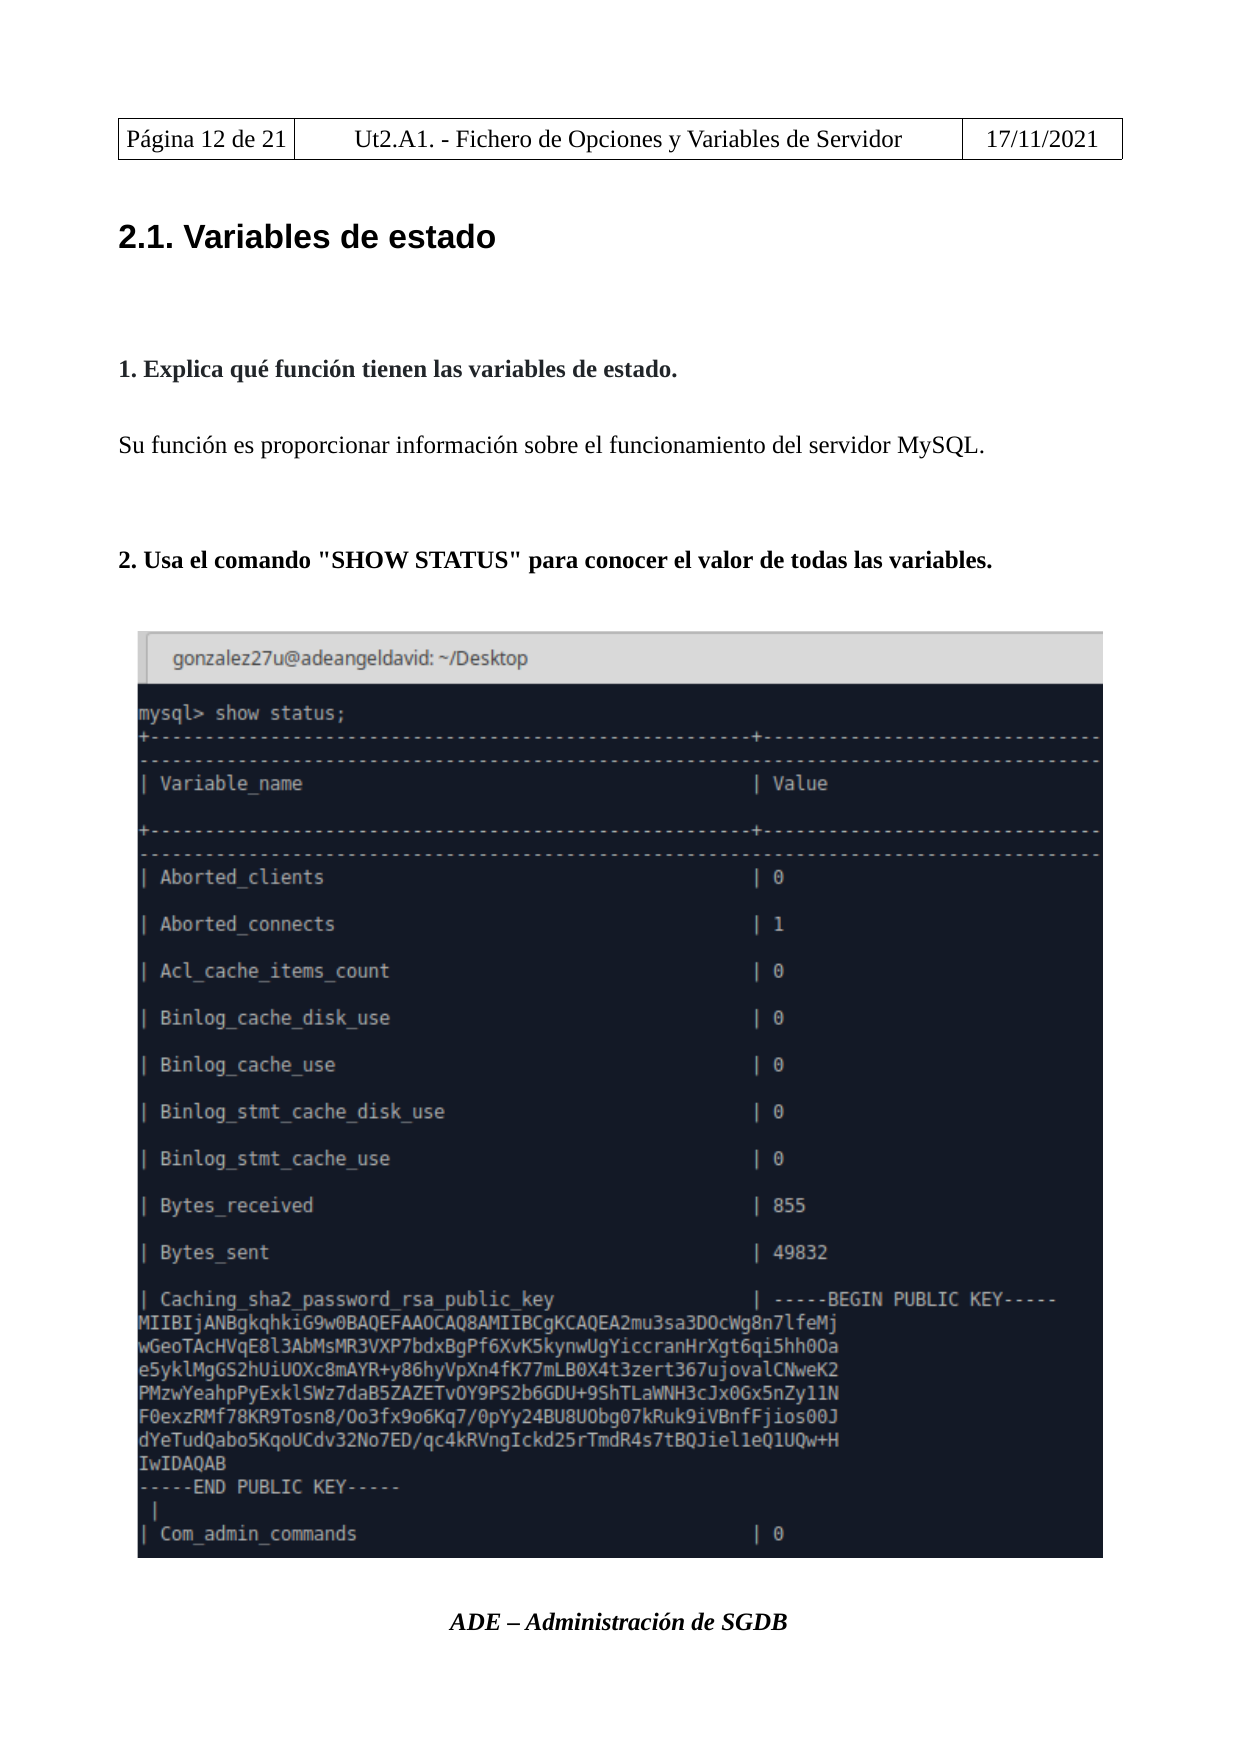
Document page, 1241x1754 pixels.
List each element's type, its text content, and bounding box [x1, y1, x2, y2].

text Su función es proporcionar información sobre el funcionamiento del servidor MySQL. [118, 431, 1122, 459]
text 2. Usa el comando "SHOW STATUS" para conocer el valor de todas las variables. [118, 546, 1122, 574]
text 1. Explica qué función tienen las variables de estado. [118, 354, 1122, 383]
picture [137, 631, 1103, 1558]
subtitle 2.1. Variables de estado [118, 217, 1122, 255]
